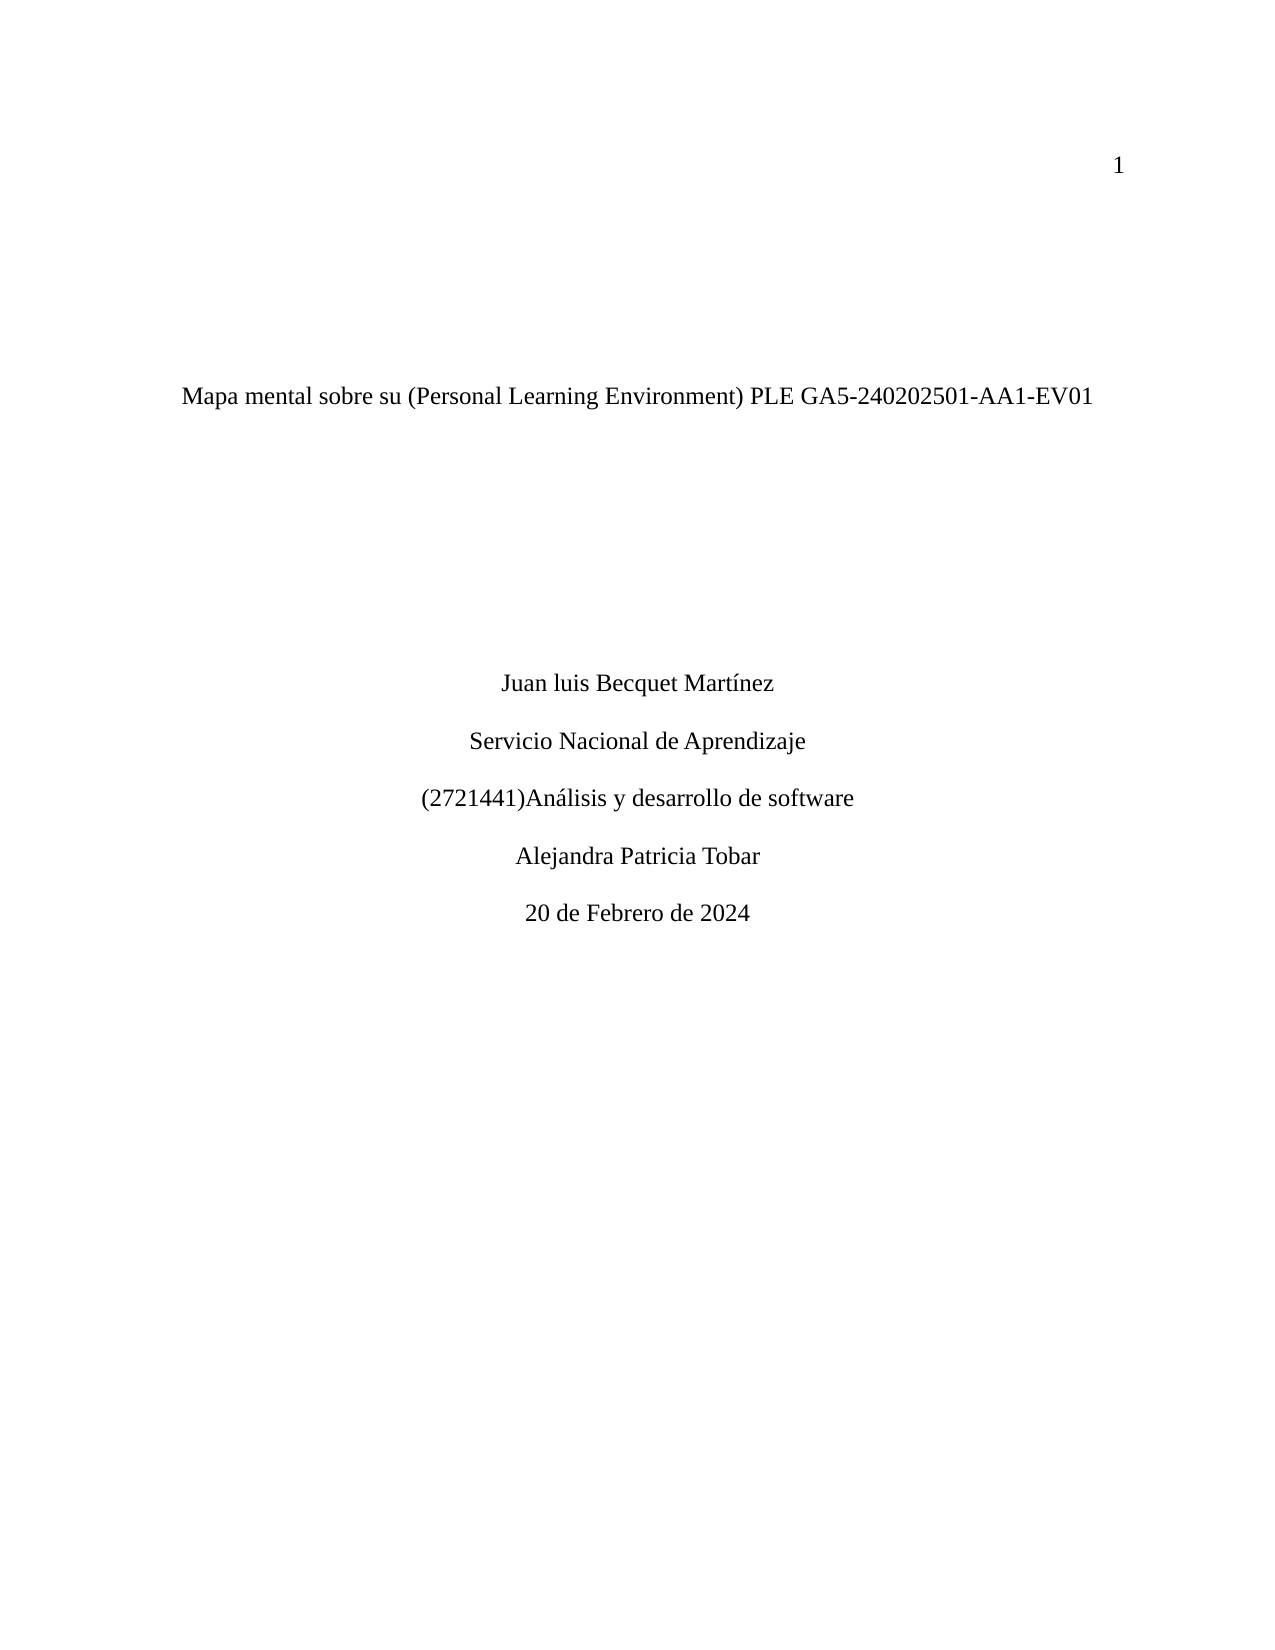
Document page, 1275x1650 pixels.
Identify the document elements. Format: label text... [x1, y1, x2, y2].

text Juan luis Becquet Martínez [150, 668, 1125, 697]
text Alejandra Patricia Tobar [150, 841, 1125, 869]
text Servicio Nacional de Aprendizaje [150, 726, 1125, 754]
text 20 de Febrero de 2024 [150, 898, 1125, 927]
text Mapa mental sobre su (Personal Learning Environment) PLE GA5-240202501-AA1-EV01 [150, 381, 1125, 409]
text (2721441)Análisis y desarrollo de software [150, 783, 1125, 812]
